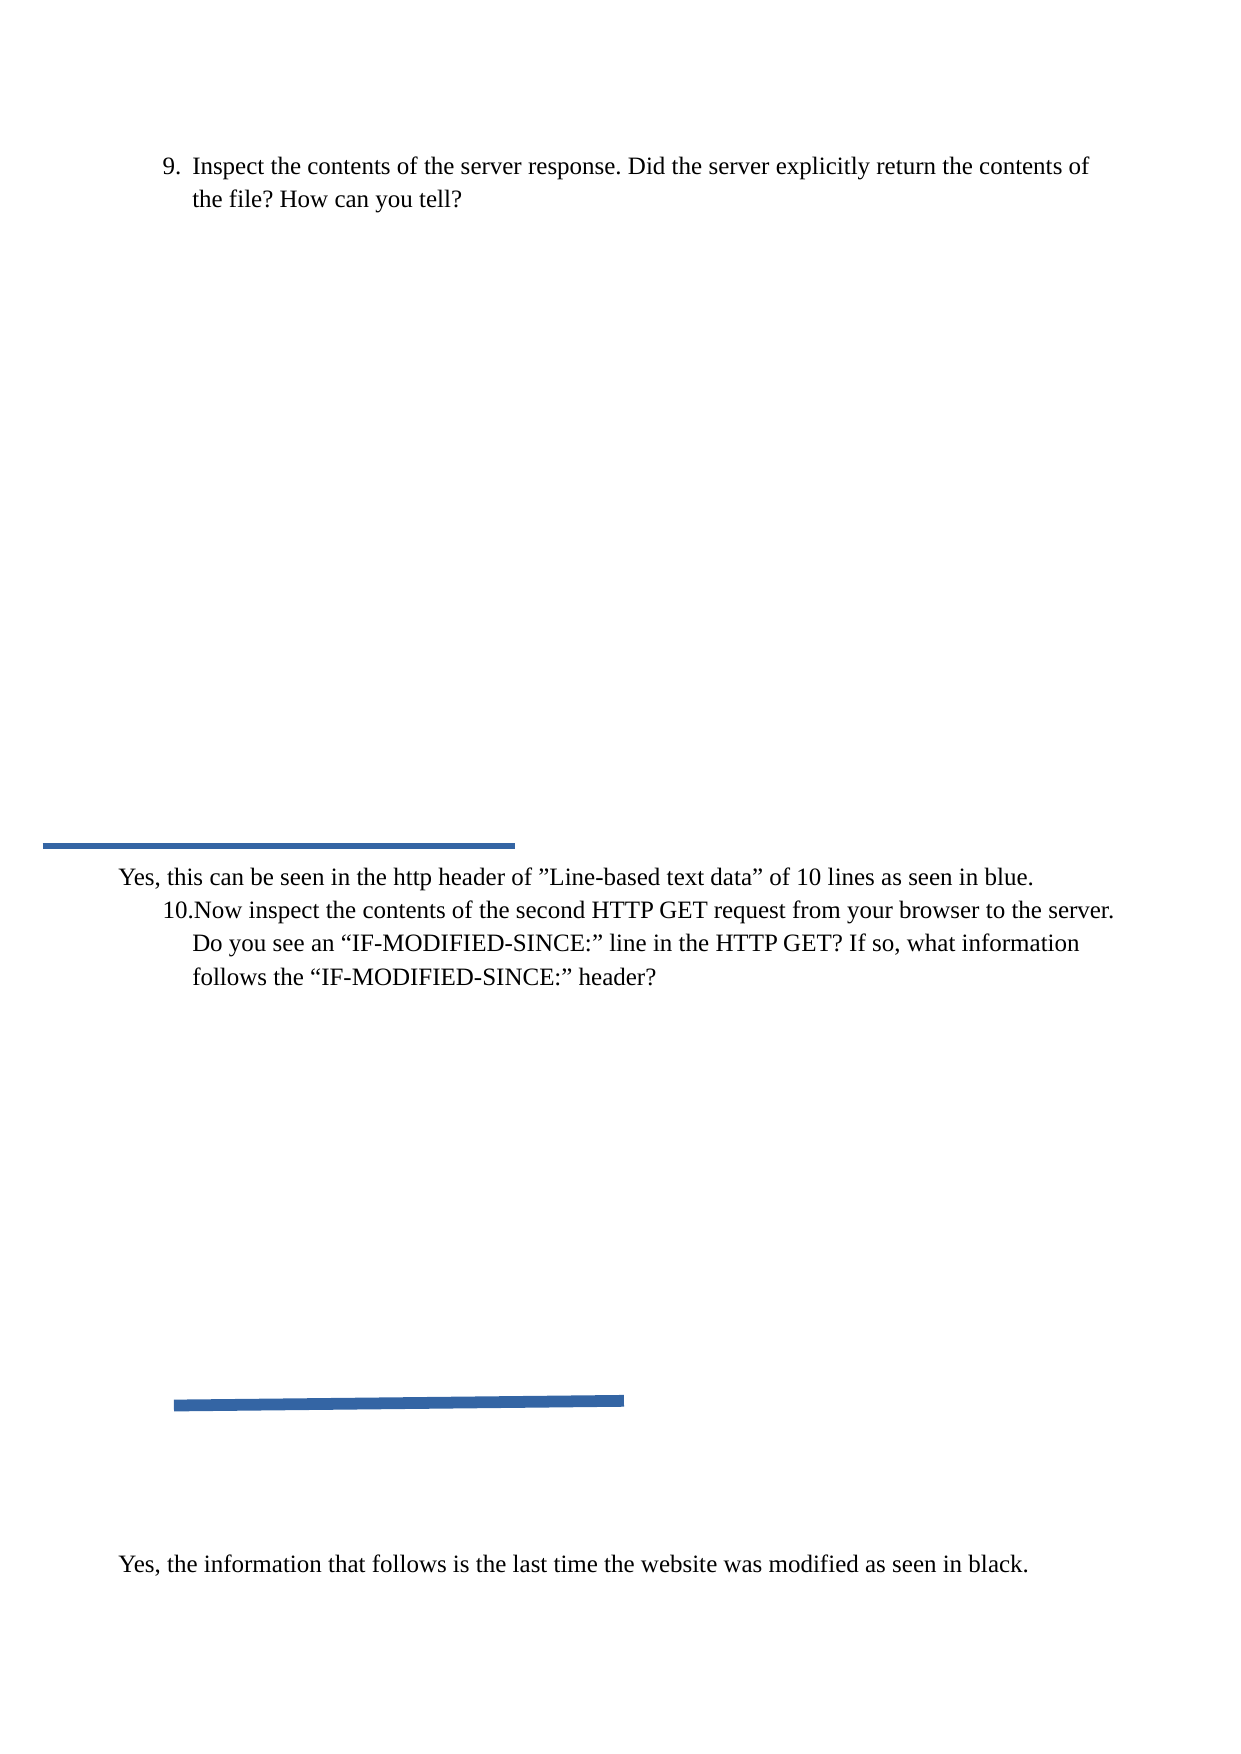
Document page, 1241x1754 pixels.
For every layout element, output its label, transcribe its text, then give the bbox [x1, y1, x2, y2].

text Yes, this can be seen in the http header of ”Line-based text data” of 10 lines as seen in blue. [118, 302, 1122, 891]
text Yes, the information that follows is the last time the website was modified as seen in black. [118, 1549, 1122, 1578]
list Now inspect the contents of the second HTTP GET request from your browser to the server. Do you see an “IF-MODIFIED-SINCE:” line in the HTTP GET? If so, what information follows the “IF-MODIFIED-SINCE:” header? [162, 896, 1122, 990]
text [118, 217, 1122, 243]
list Inspect the contents of the server response. Did the server explicitly return the contents of the file? How can you tell? [162, 151, 1122, 213]
